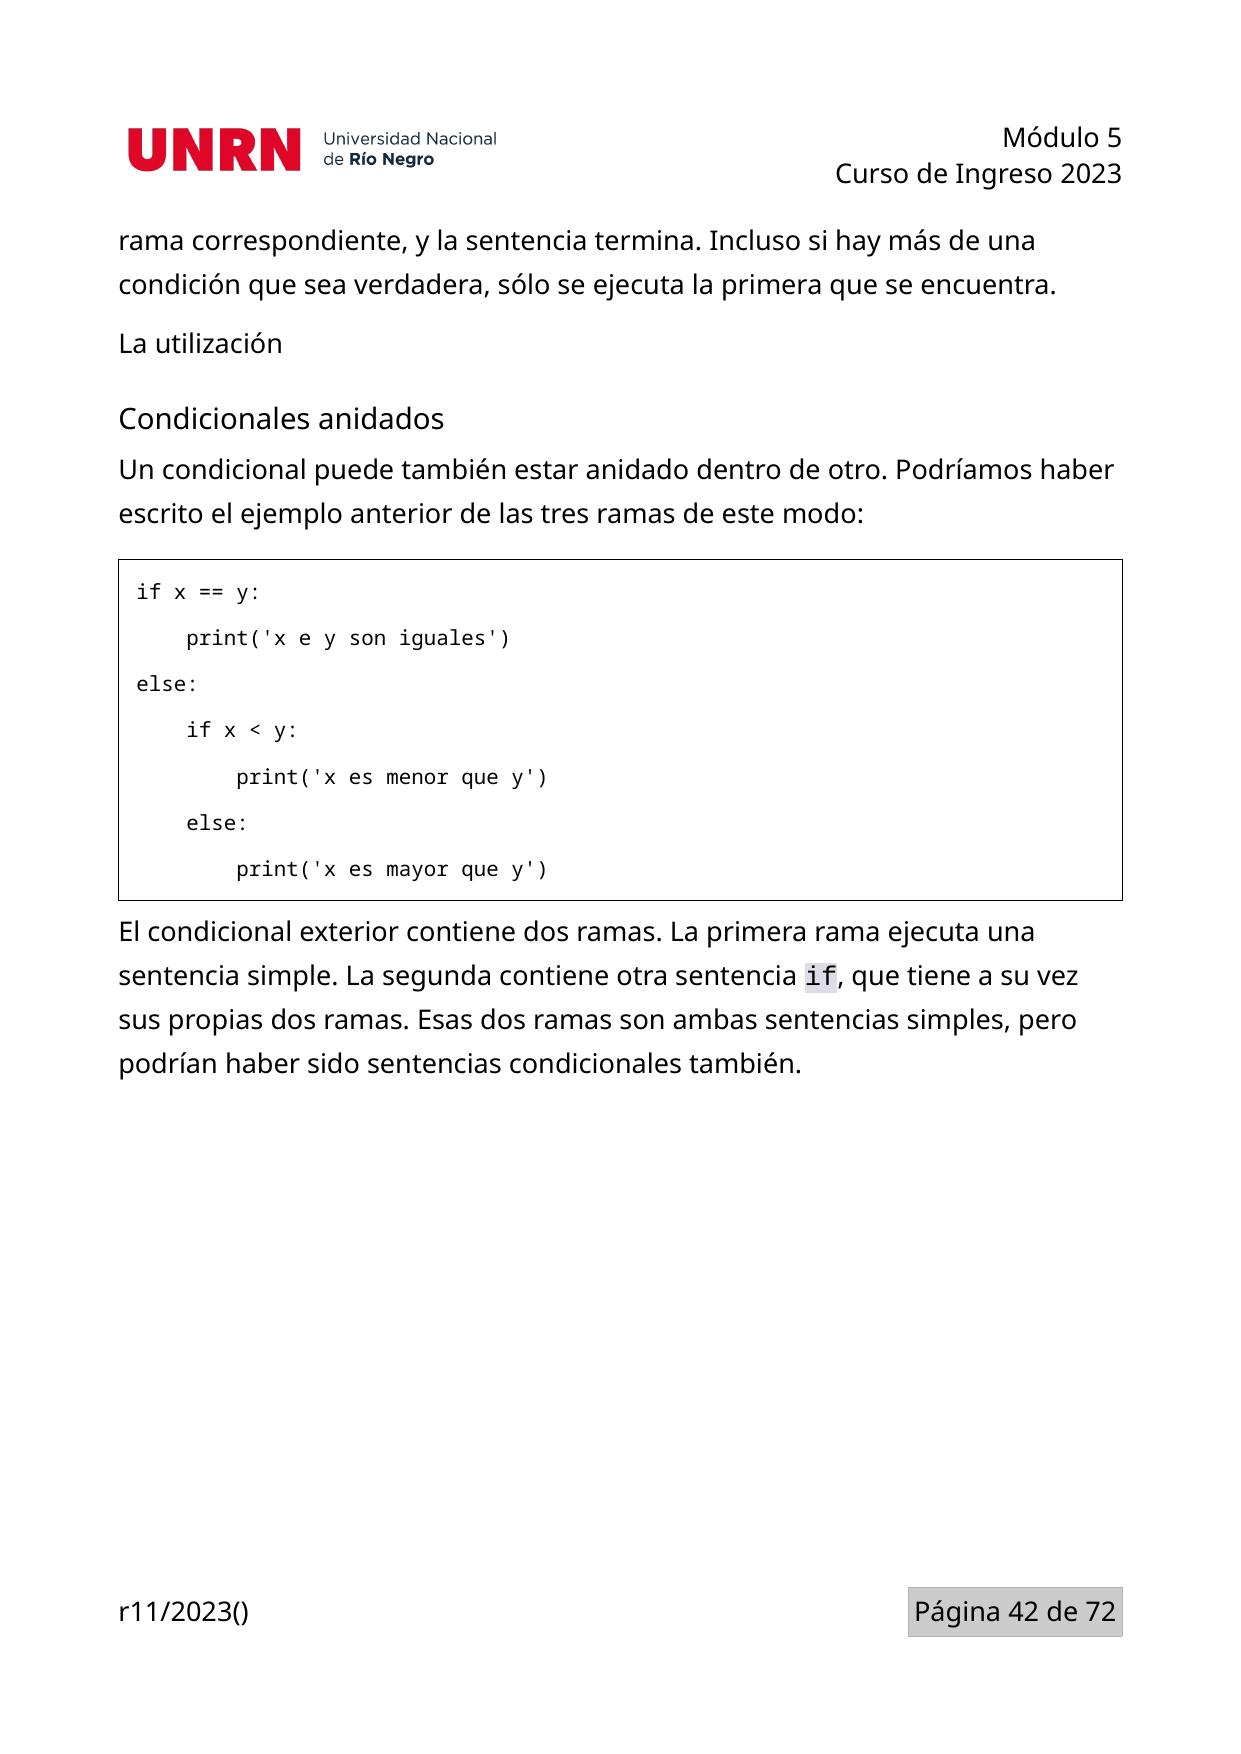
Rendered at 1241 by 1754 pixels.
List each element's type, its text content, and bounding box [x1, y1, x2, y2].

picture [118, 118, 505, 180]
text print('x e y son iguales') [119, 605, 1122, 651]
text El condicional exterior contiene dos ramas. La primera rama ejecuta una sentencia simple. La segunda contiene otra sentencia if, que tiene a su vez sus propias dos ramas. Esas dos ramas son ambas sentencias simples, pero podrían haber sido sentencias condicionales también. [118, 912, 1122, 1082]
text rama correspondiente, y la sentencia termina. Incluso si hay más de una condición que sea verdadera, sólo se ejecuta la primera que se encuentra. [118, 221, 1122, 302]
text else: [119, 651, 1122, 698]
text La utilización [118, 324, 1122, 361]
text Un condicional puede también estar anidado dentro de otro. Podríamos haber escrito el ejemplo anterior de las tres ramas de este modo: [118, 450, 1122, 531]
text print('x es menor que y') [119, 744, 1122, 790]
text if x == y: [119, 560, 1122, 605]
text else: [119, 790, 1122, 836]
subtitle Condicionales anidados [118, 398, 1122, 438]
text if x < y: [119, 698, 1122, 744]
text print('x es mayor que y') [119, 836, 1122, 900]
